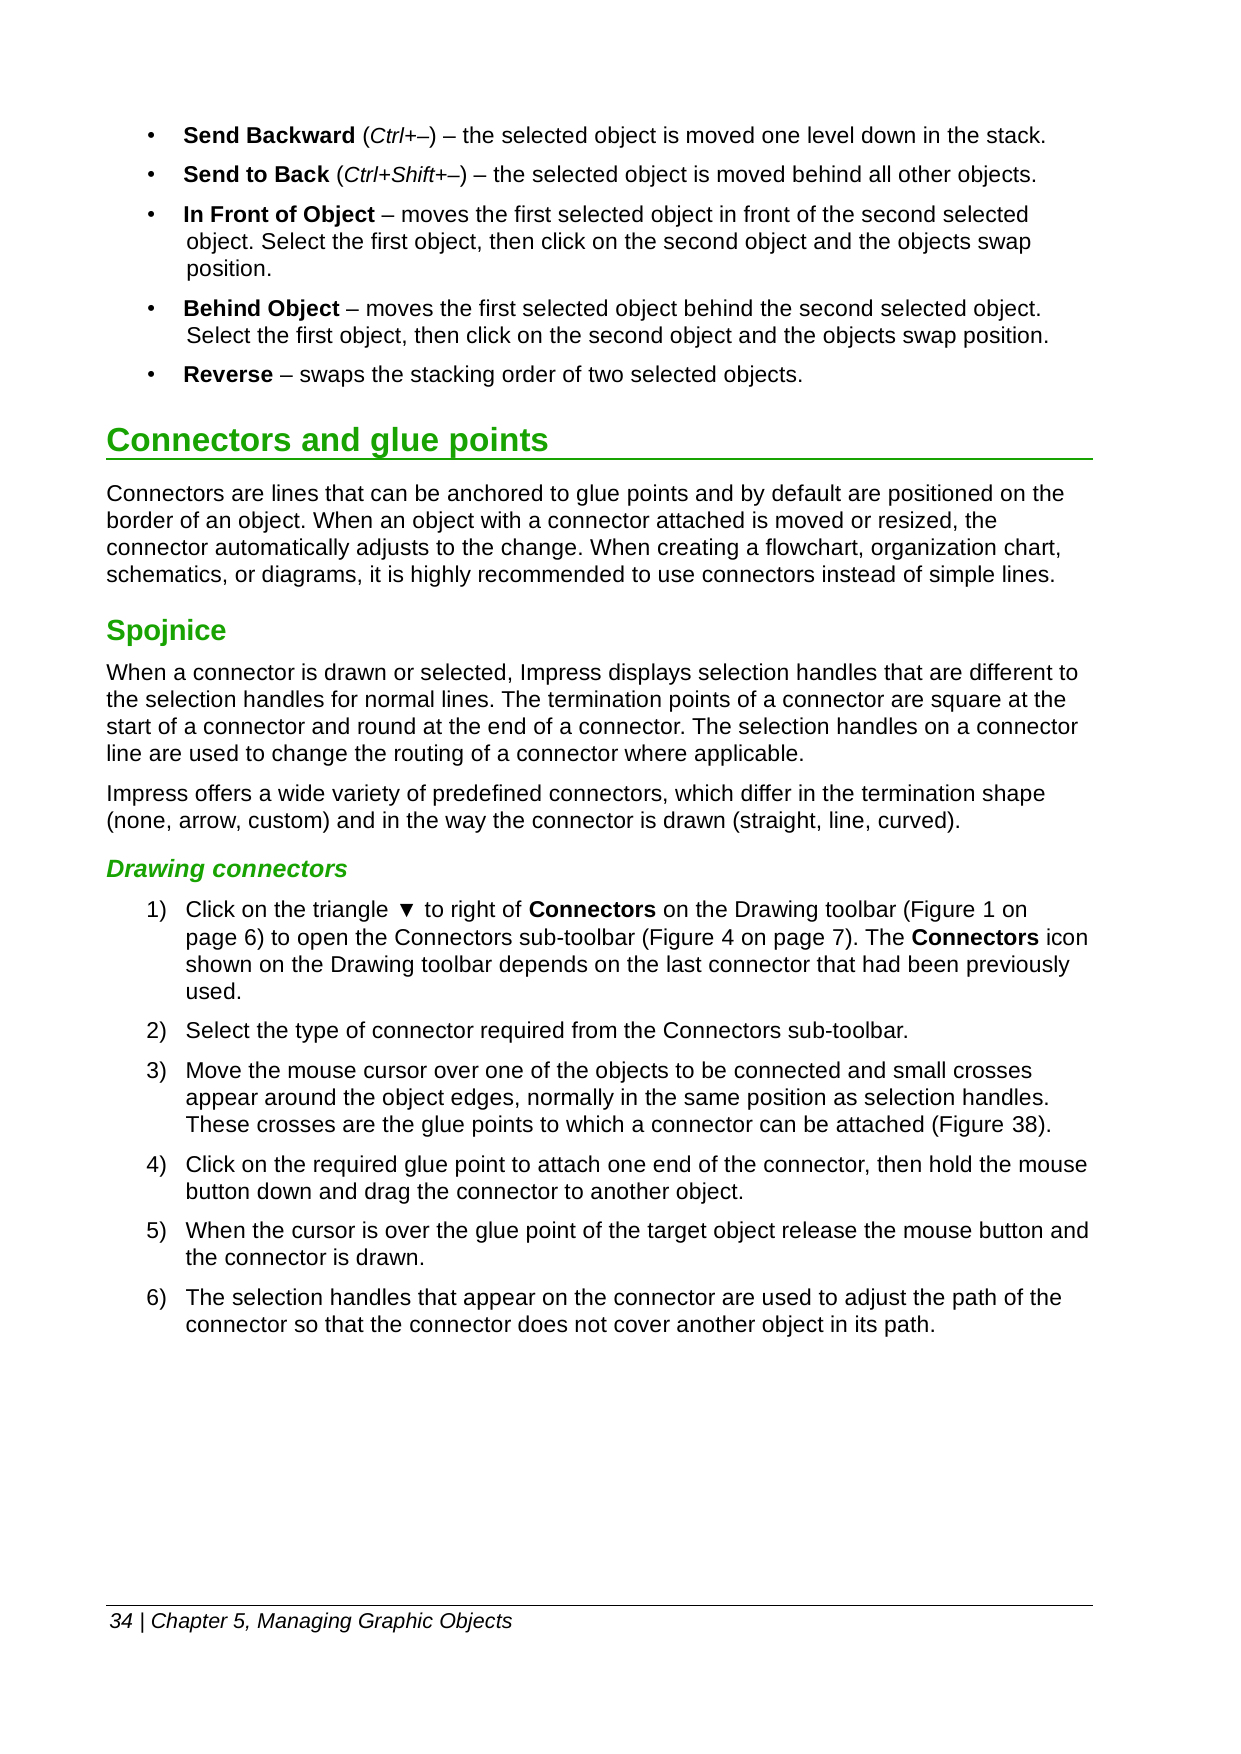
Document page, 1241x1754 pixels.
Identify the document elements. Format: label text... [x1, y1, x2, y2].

list Click on the required glue point to attach one end of the connector, then hold the mouse button down and drag the connector to another object. [167, 1150, 1093, 1204]
list Move the mouse cursor over one of the objects to be connected and small crosses appear around the object edges, normally in the same position as selection handles. These crosses are the glue points to which a connector can be attached (Figure 38). [167, 1056, 1093, 1137]
list Behind Object – moves the first selected object behind the second selected object. Select the first object, then click on the second object and the objects swap position. [144, 291, 1093, 348]
text Impress offers a wide variety of predefined connectors, which differ in the termination shape (none, arrow, custom) and in the way the connector is drawn (straight, line, curved). [106, 779, 1093, 833]
list Send Backward (Ctrl+–) – the selected object is moved one level down in the stack. [144, 118, 1093, 148]
subtitle Connectors and glue points [106, 420, 1093, 458]
text Connectors are lines that can be anchored to glue points and by default are positioned on the border of an object. When an object with a connector attached is moved or resized, the connector automatically adjusts to the change. When creating a flowchart, organization chart, schematics, or diagrams, it is highly recommended to use connectors instead of simple lines. [106, 479, 1093, 587]
list Select the type of connector required from the Connectors sub-toolbar. [167, 1017, 1093, 1044]
subtitle Spojnice [106, 612, 1093, 646]
subtitle Drawing connectors [106, 854, 1093, 883]
list The selection handles that appear on the connector are used to adjust the path of the connector so that the connector does not cover another object in its path. [167, 1283, 1093, 1337]
list Send to Back (Ctrl+Shift+–) – the selected object is moved behind all other objects. [144, 158, 1093, 188]
list In Front of Object – moves the first selected object in front of the second selected object. Select the first object, then click on the second object and the objects swap position. [144, 197, 1093, 281]
text When a connector is drawn or selected, Impress displays selection handles that are different to the selection handles for normal lines. The termination points of a connector are square at the start of a connector and round at the end of a connector. The selection handles on a connector line are used to change the routing of a connector where applicable. [106, 658, 1093, 767]
list When the cursor is over the glue point of the target object release the mouse button and the connector is drawn. [167, 1217, 1093, 1271]
list Reverse – swaps the stacking order of two selected objects. [144, 358, 1093, 391]
list Click on the triangle ▼ to right of Connectors on the Drawing toolbar (Figure 1 on page 6) to open the Connectors sub-toolbar (Figure 4 on page 7). The Connectors icon shown on the Drawing toolbar depends on the last connector that had been previously used. [167, 896, 1093, 1004]
